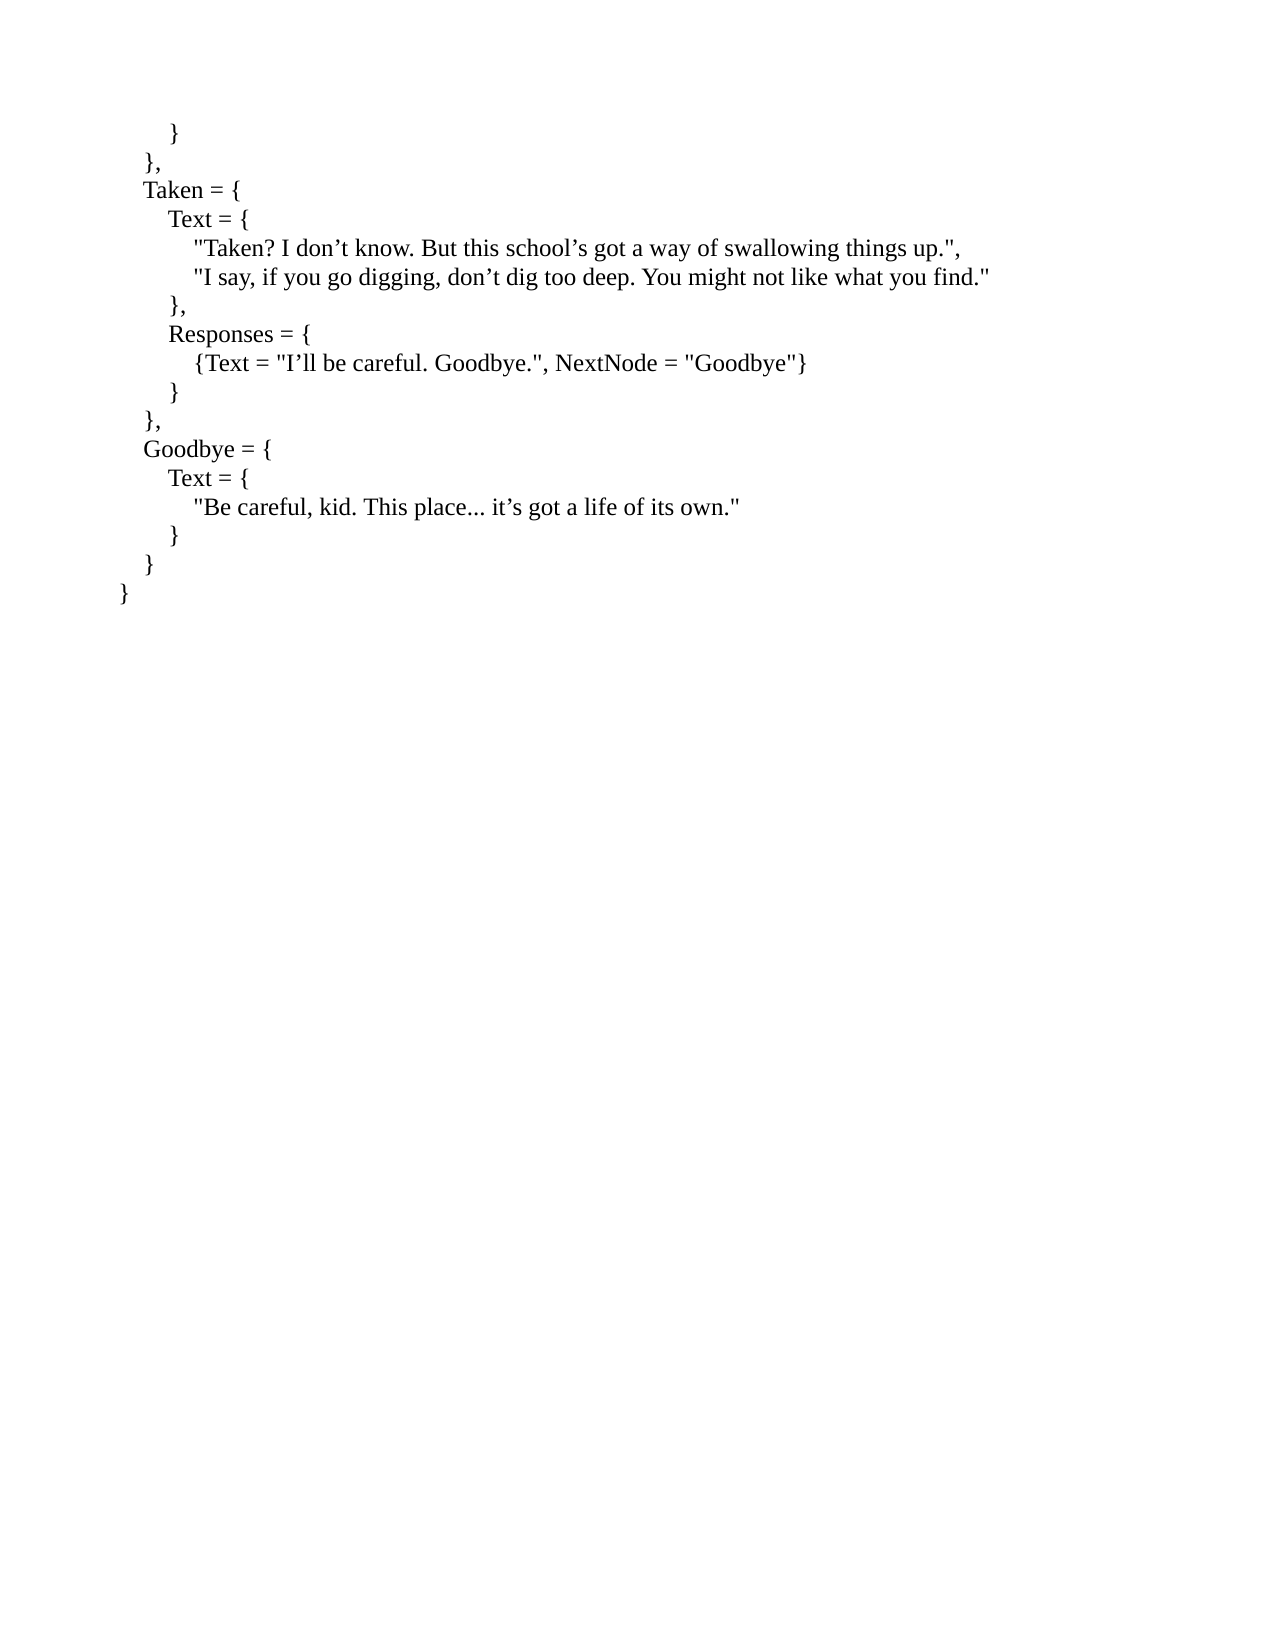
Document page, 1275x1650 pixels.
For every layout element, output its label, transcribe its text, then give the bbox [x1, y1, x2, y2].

text Text = { [118, 204, 1157, 233]
text }, [118, 406, 1157, 434]
text } [118, 549, 1157, 578]
text } [118, 377, 1157, 406]
text }, [118, 147, 1157, 176]
text "I say, if you go digging, don’t dig too deep. You might not like what you find." [118, 262, 1157, 291]
text "Be careful, kid. This place... it’s got a life of its own." [118, 492, 1157, 521]
text } [118, 578, 1157, 607]
text Taken = { [118, 176, 1157, 204]
text "Taken? I don’t know. But this school’s got a way of swallowing things up.", [118, 233, 1157, 262]
text Text = { [118, 463, 1157, 492]
text Goodbye = { [118, 434, 1157, 463]
text }, [118, 291, 1157, 319]
text {Text = "I’ll be careful. Goodbye.", NextNode = "Goodbye"} [118, 348, 1157, 377]
text Responses = { [118, 319, 1157, 348]
text } [118, 521, 1157, 549]
text } [118, 118, 1157, 147]
